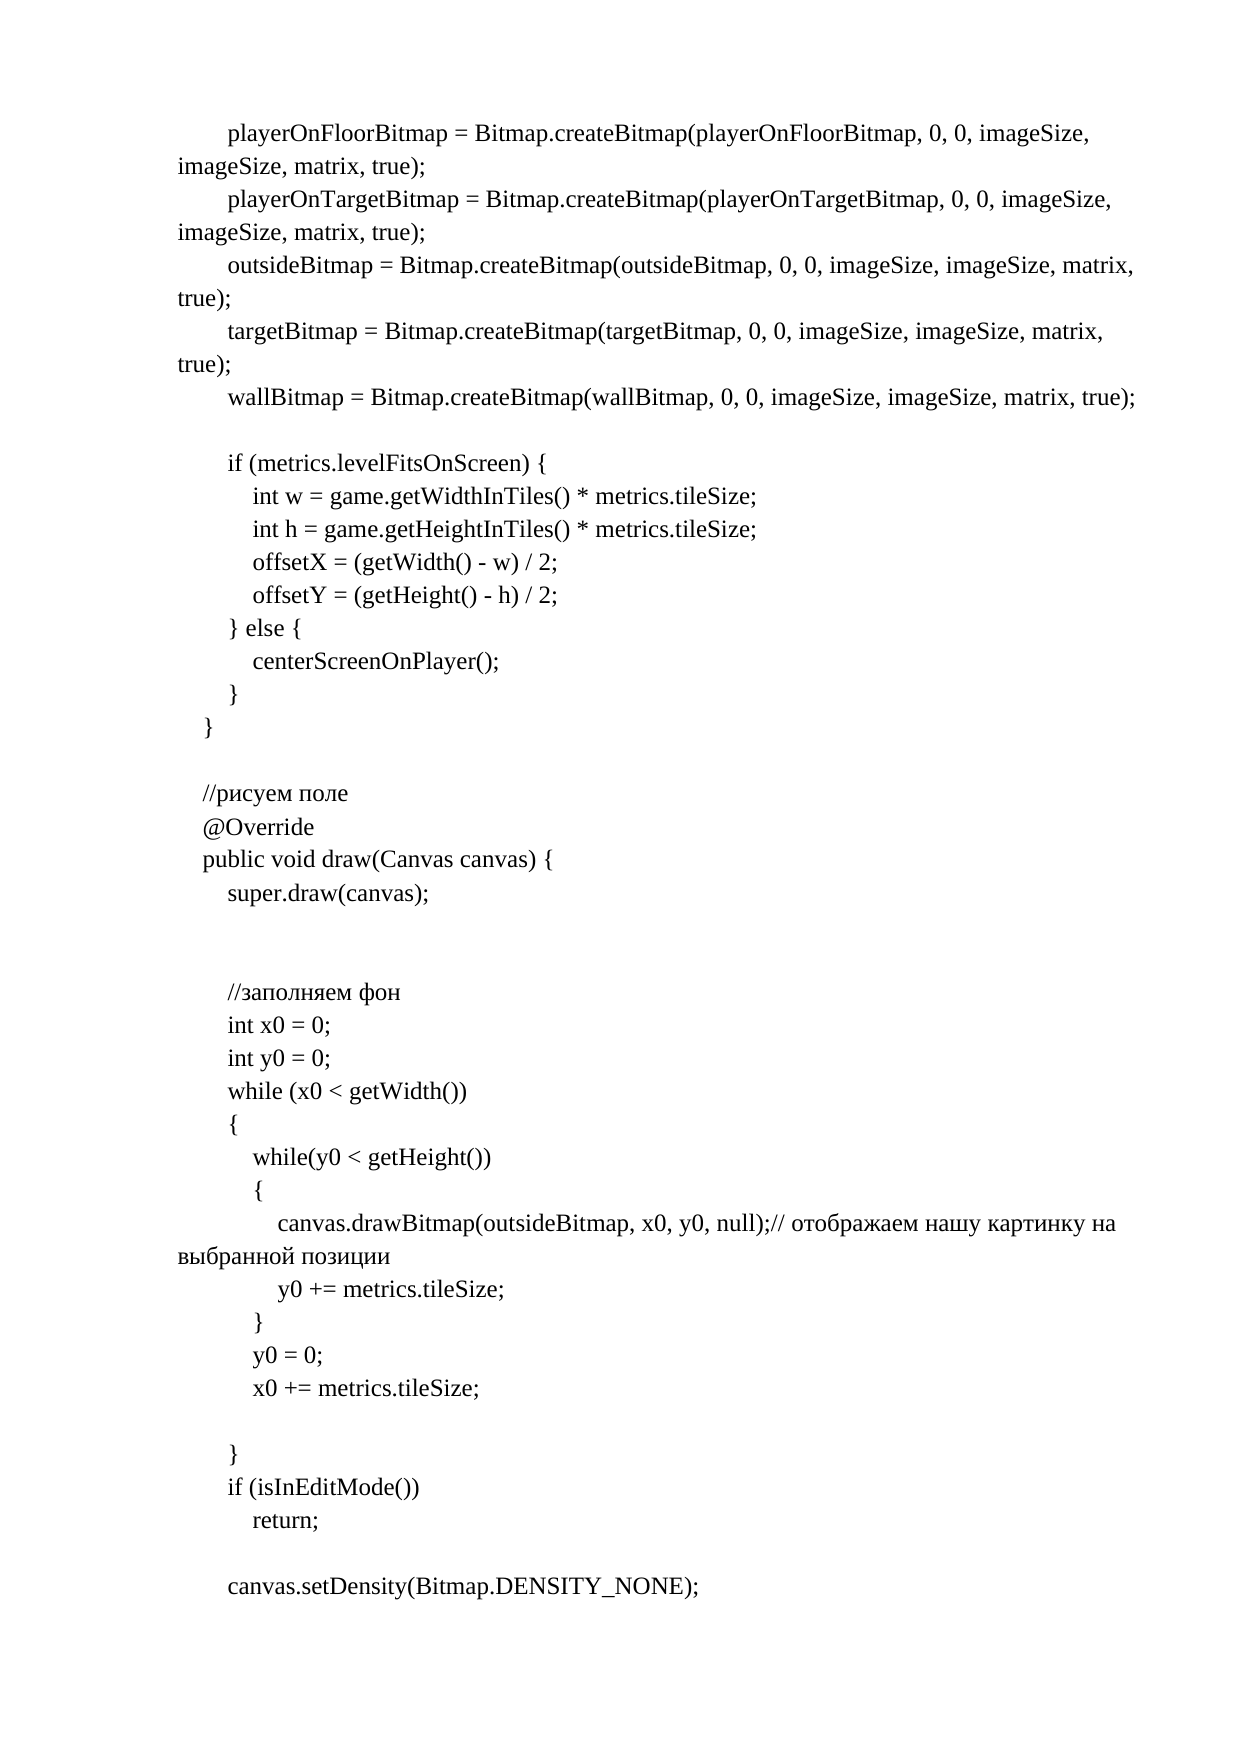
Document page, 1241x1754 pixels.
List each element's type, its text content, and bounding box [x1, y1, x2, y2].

text x0 += metrics.tileSize; [177, 1373, 1152, 1402]
text if (isInEditMode()) [177, 1472, 1152, 1501]
text playerOnTargetBitmap = Bitmap.createBitmap(playerOnTargetBitmap, 0, 0, imageSize, imageSize, matrix, true); [177, 184, 1152, 246]
text canvas.drawBitmap(outsideBitmap, x0, y0, null);// отображаем нашу картинку на выбранной позиции [177, 1208, 1152, 1269]
text canvas.setDensity(Bitmap.DENSITY_NONE); [177, 1571, 1152, 1600]
text super.draw(canvas); [177, 878, 1152, 906]
text if (metrics.levelFitsOnScreen) { [177, 448, 1152, 477]
text { [177, 1109, 1152, 1137]
text int x0 = 0; [177, 1010, 1152, 1038]
text targetBitmap = Bitmap.createBitmap(targetBitmap, 0, 0, imageSize, imageSize, matrix, true); [177, 316, 1152, 378]
text wallBitmap = Bitmap.createBitmap(wallBitmap, 0, 0, imageSize, imageSize, matrix, true); [177, 382, 1152, 411]
text while (x0 < getWidth()) [177, 1076, 1152, 1104]
text public void draw(Canvas canvas) { [177, 844, 1152, 873]
text } [177, 1307, 1152, 1336]
text outsideBitmap = Bitmap.createBitmap(outsideBitmap, 0, 0, imageSize, imageSize, matrix, true); [177, 250, 1152, 312]
text while(y0 < getHeight()) [177, 1142, 1152, 1171]
text return; [177, 1505, 1152, 1534]
text y0 += metrics.tileSize; [177, 1274, 1152, 1303]
text @Override [177, 812, 1152, 840]
text offsetY = (getHeight() - h) / 2; [177, 580, 1152, 609]
text int h = game.getHeightInTiles() * metrics.tileSize; [177, 514, 1152, 543]
text } [177, 679, 1152, 708]
text { [177, 1175, 1152, 1203]
text int y0 = 0; [177, 1043, 1152, 1071]
text //заполняем фон [177, 977, 1152, 1005]
text playerOnFloorBitmap = Bitmap.createBitmap(playerOnFloorBitmap, 0, 0, imageSize, imageSize, matrix, true); [177, 118, 1152, 180]
text } [177, 712, 1152, 741]
text int w = game.getWidthInTiles() * metrics.tileSize; [177, 481, 1152, 510]
text //рисуем поле [177, 778, 1152, 807]
text offsetX = (getWidth() - w) / 2; [177, 547, 1152, 576]
text centerScreenOnPlayer(); [177, 646, 1152, 675]
text } else { [177, 613, 1152, 642]
text y0 = 0; [177, 1340, 1152, 1369]
text } [177, 1439, 1152, 1468]
